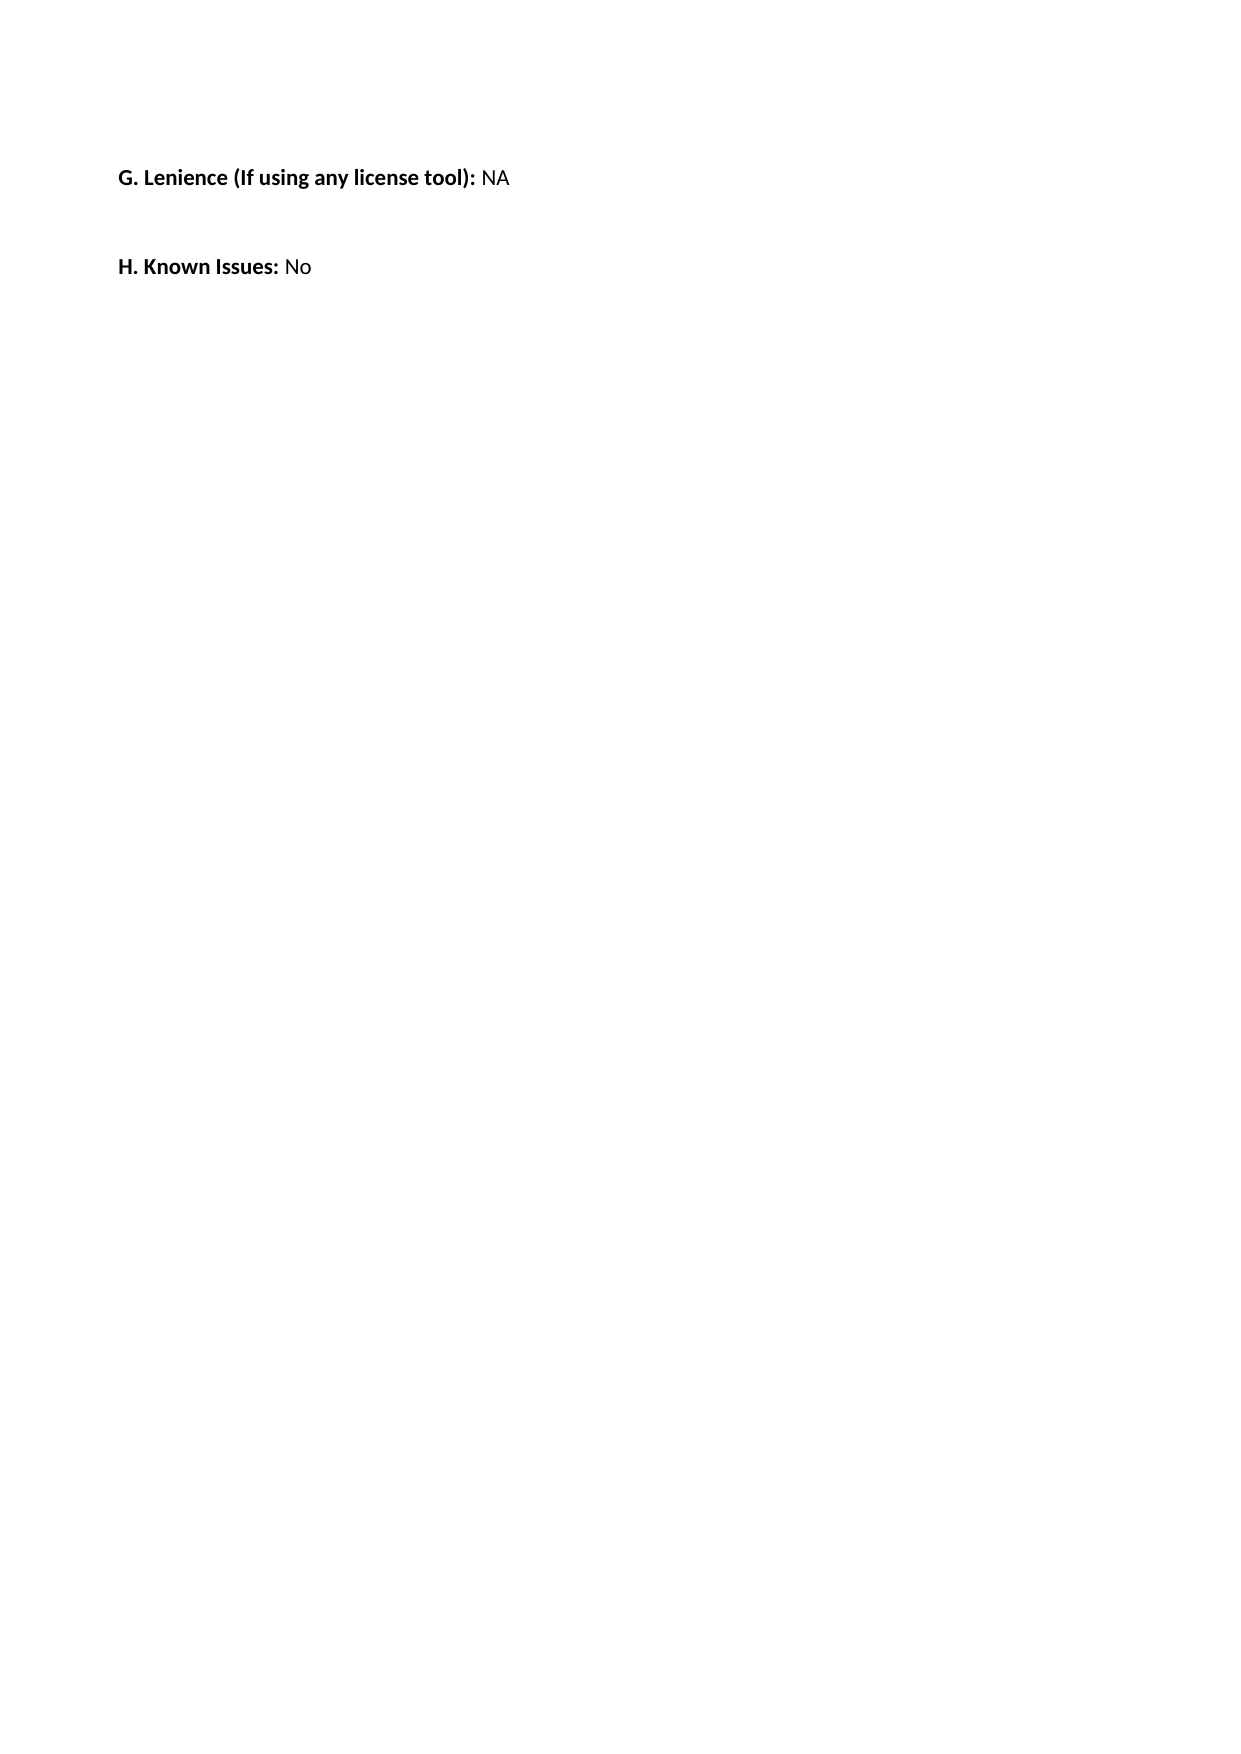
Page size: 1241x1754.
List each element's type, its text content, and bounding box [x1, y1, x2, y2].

text G. Lenience (If using any license tool): NA [118, 163, 1122, 191]
text H. Known Issues: No [118, 252, 1122, 280]
